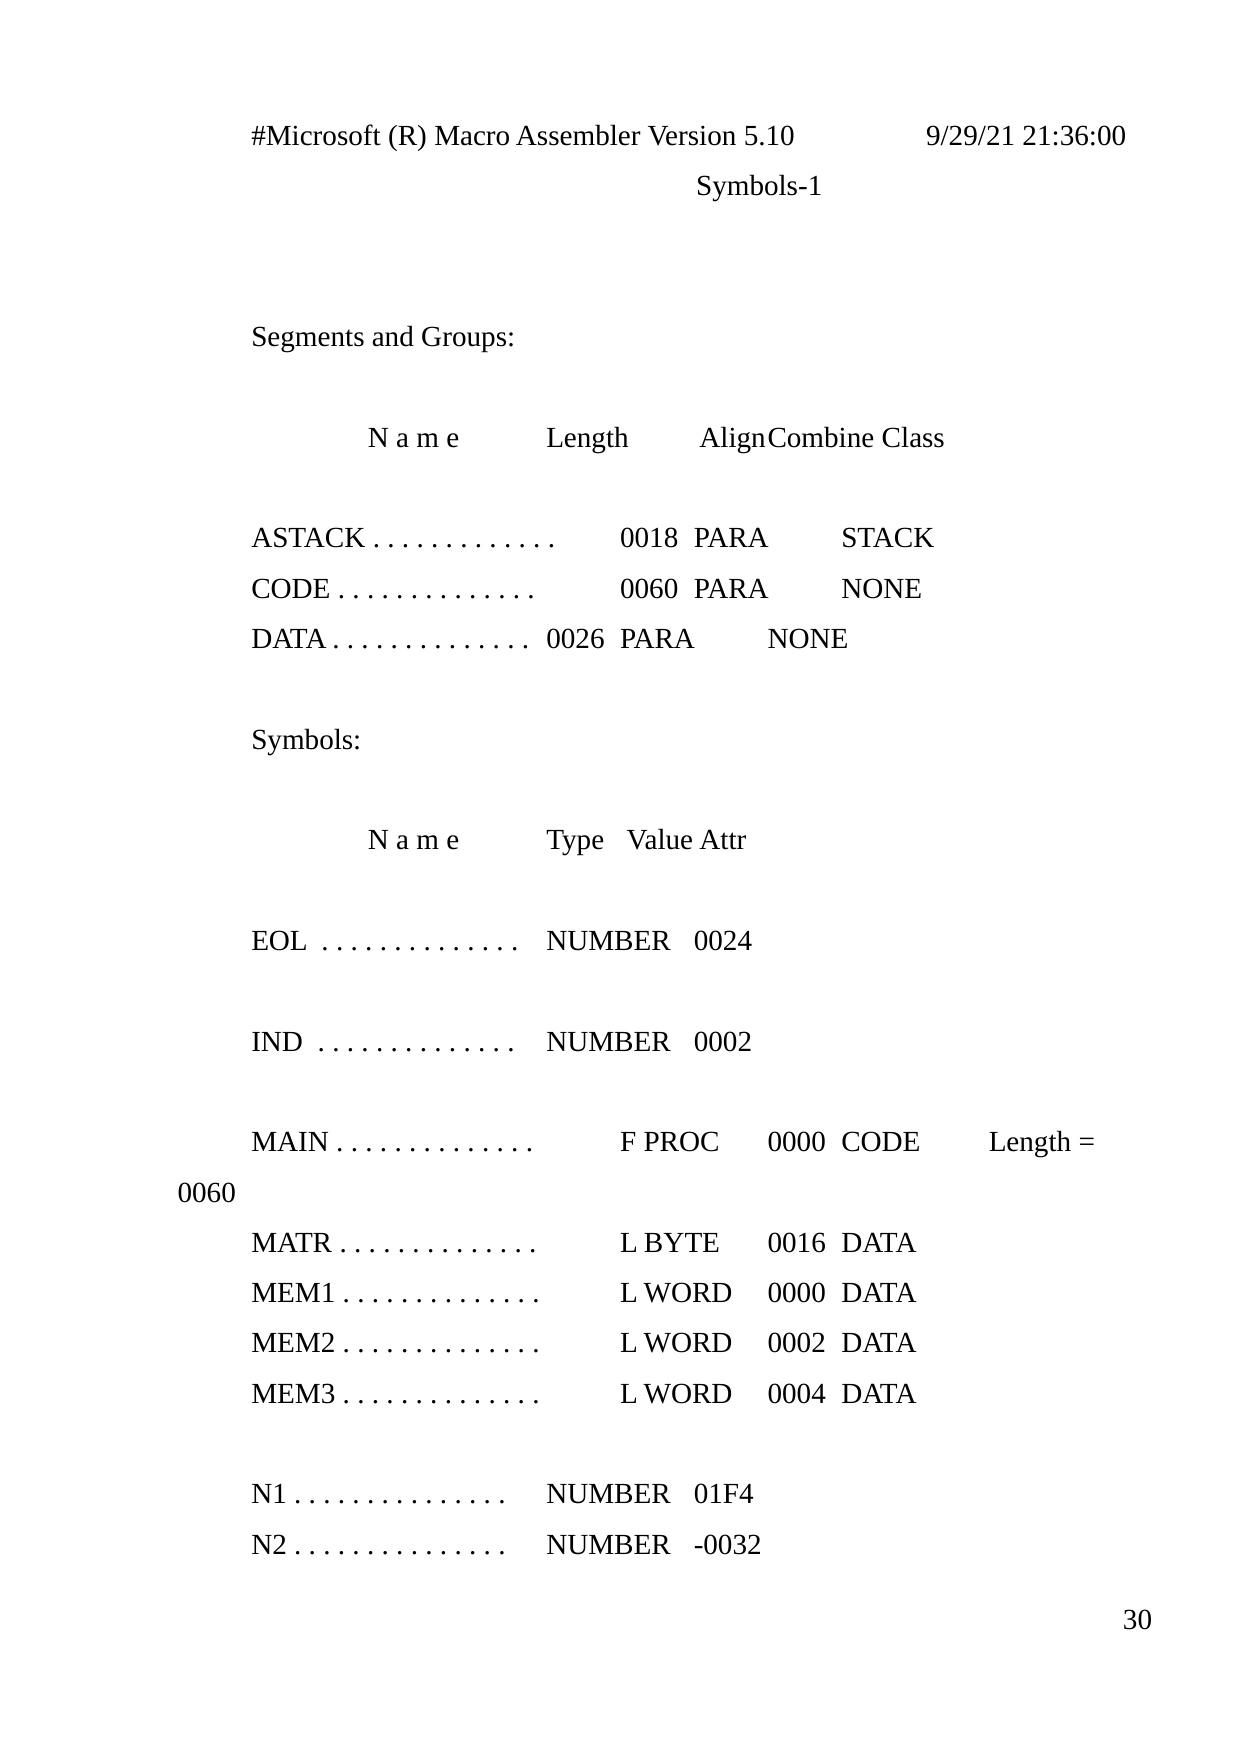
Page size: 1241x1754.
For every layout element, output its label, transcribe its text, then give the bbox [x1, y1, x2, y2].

text ASTACK . . . . . . . . . . . . . 0018 PARA STACK [177, 521, 1152, 554]
text EOL . . . . . . . . . . . . . . NUMBER 0024 [177, 923, 1152, 957]
text IND . . . . . . . . . . . . . . NUMBER 0002 [177, 1024, 1152, 1057]
text N a m e Type Value Attr [177, 822, 1152, 856]
text MEM2 . . . . . . . . . . . . . . L WORD 0002 DATA [177, 1326, 1152, 1359]
text Symbols-1 [177, 168, 1152, 202]
text N2 . . . . . . . . . . . . . . . NUMBER -0032 [177, 1527, 1152, 1560]
text Segments and Groups: [177, 319, 1152, 353]
text N1 . . . . . . . . . . . . . . . NUMBER 01F4 [177, 1477, 1152, 1510]
text MAIN . . . . . . . . . . . . . . F PROC 0000 CODE Length = 0060 [177, 1124, 1152, 1208]
text Symbols: [177, 722, 1152, 755]
text MATR . . . . . . . . . . . . . . L BYTE 0016 DATA [177, 1225, 1152, 1258]
text N a m e Length Align Combine Class [177, 420, 1152, 453]
text #Microsoft (R) Macro Assembler Version 5.10 9/29/21 21:36:00 [177, 118, 1152, 152]
text CODE . . . . . . . . . . . . . . 0060 PARA NONE [177, 571, 1152, 604]
text MEM1 . . . . . . . . . . . . . . L WORD 0000 DATA [177, 1275, 1152, 1309]
text DATA . . . . . . . . . . . . . . 0026 PARA NONE [177, 621, 1152, 655]
text MEM3 . . . . . . . . . . . . . . L WORD 0004 DATA [177, 1376, 1152, 1409]
